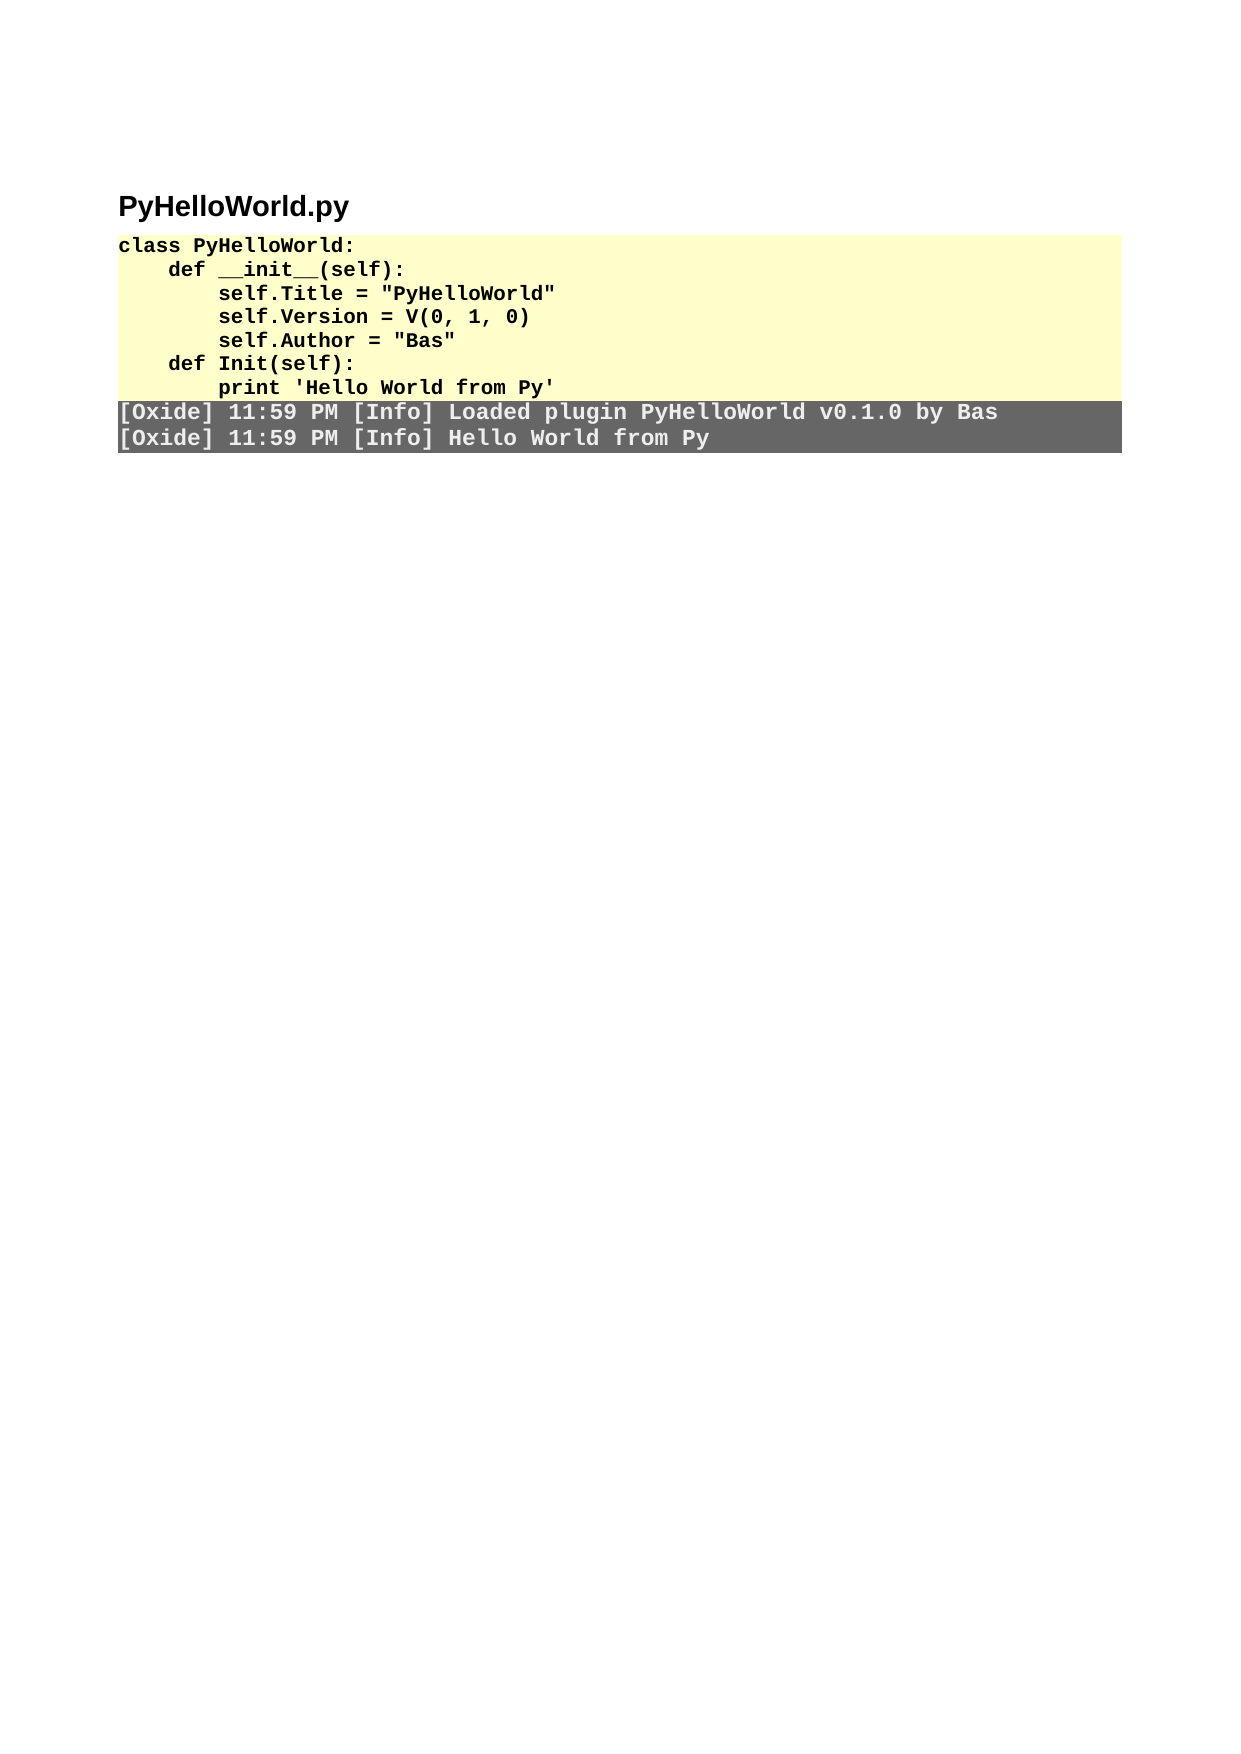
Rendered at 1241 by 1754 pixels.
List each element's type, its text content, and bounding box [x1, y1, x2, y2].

text def Init(self): [118, 353, 1122, 377]
text [Oxide] 11:59 PM [Info] Loaded plugin PyHelloWorld v0.1.0 by Bas [118, 401, 1122, 427]
subtitle PyHelloWorld.py [118, 189, 1122, 223]
text self.Author = "Bas" [118, 330, 1122, 353]
text def __init__(self): [118, 259, 1122, 282]
text self.Title = "PyHelloWorld" [118, 282, 1122, 306]
text print 'Hello World from Py' [118, 377, 1122, 401]
text [Oxide] 11:59 PM [Info] Hello World from Py [118, 427, 1122, 453]
text class PyHelloWorld: [118, 235, 1122, 259]
text self.Version = V(0, 1, 0) [118, 306, 1122, 330]
